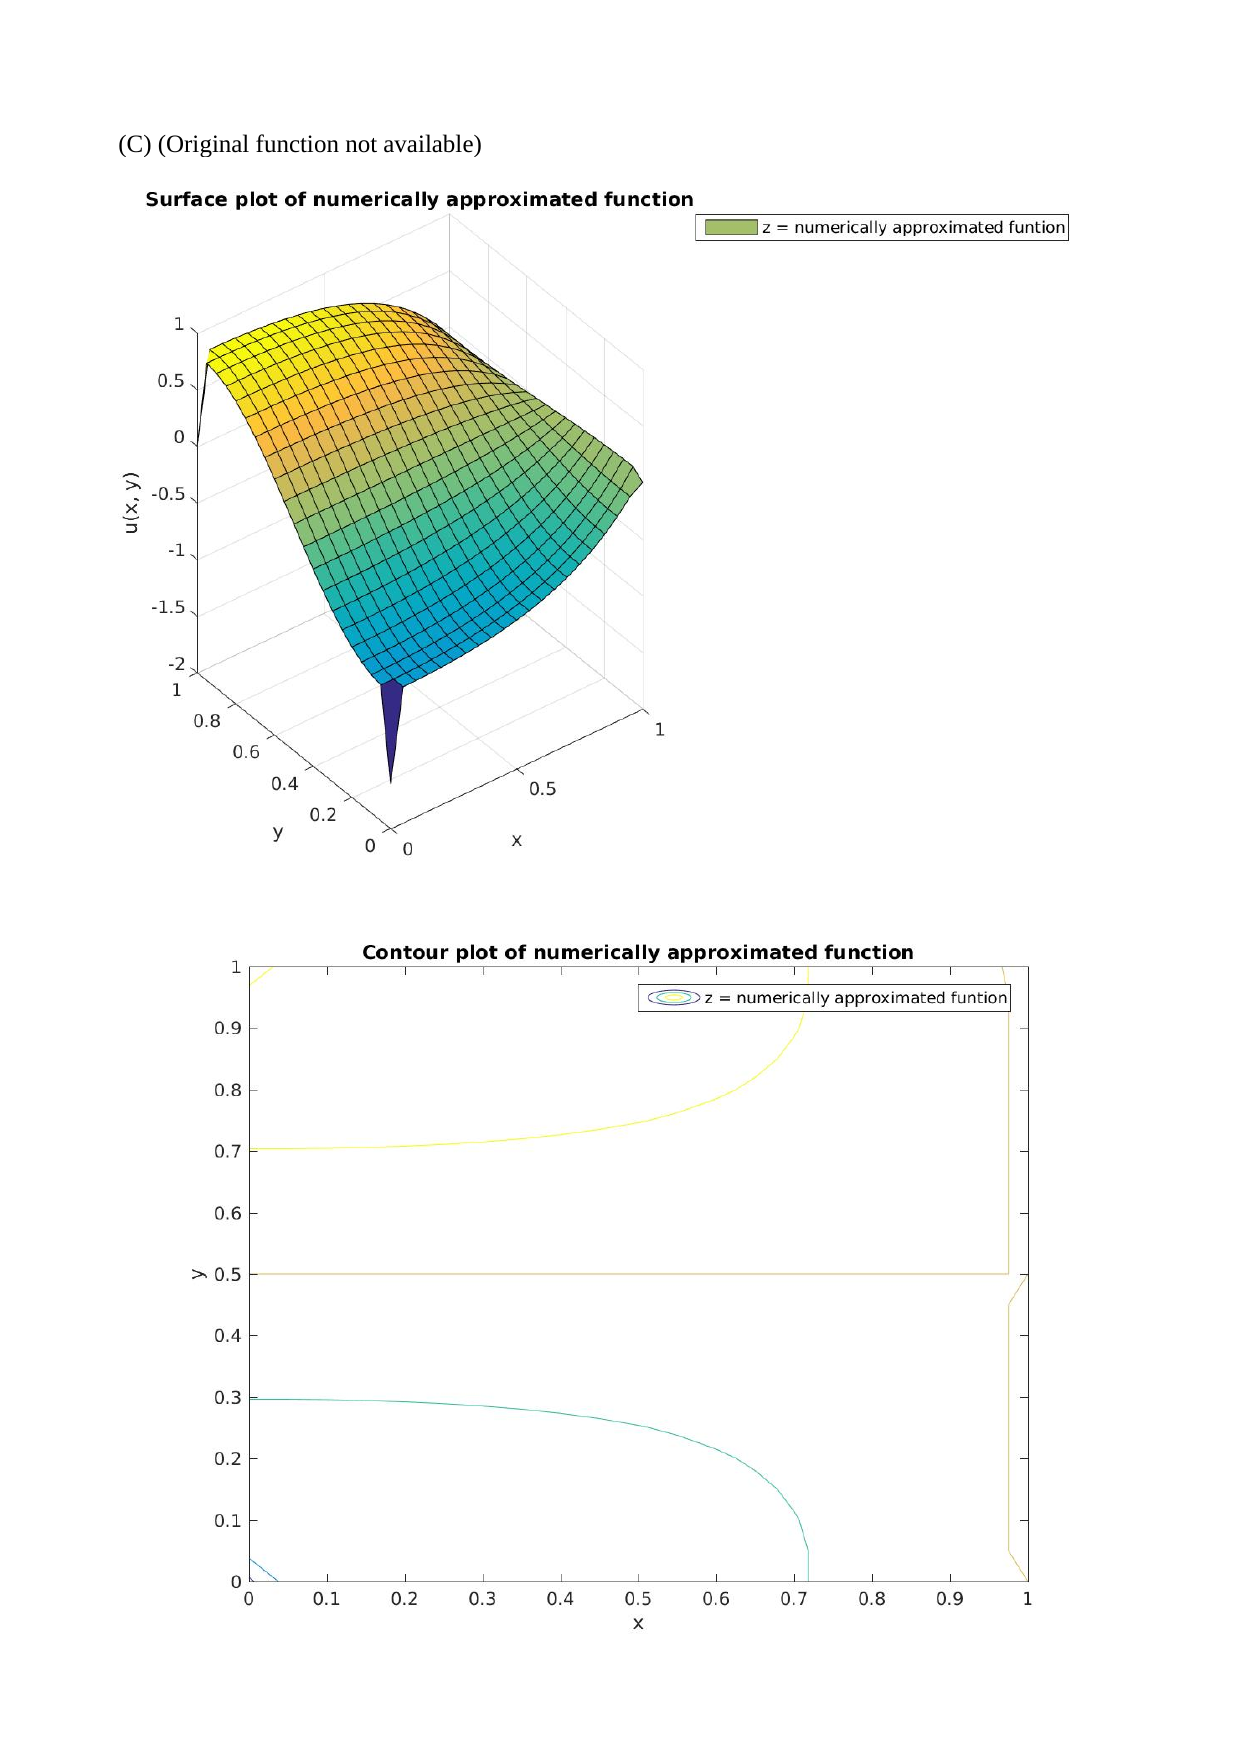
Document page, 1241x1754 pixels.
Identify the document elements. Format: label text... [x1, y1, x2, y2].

picture [118, 157, 1123, 1664]
text (C) (Original function not available) [118, 129, 1122, 157]
